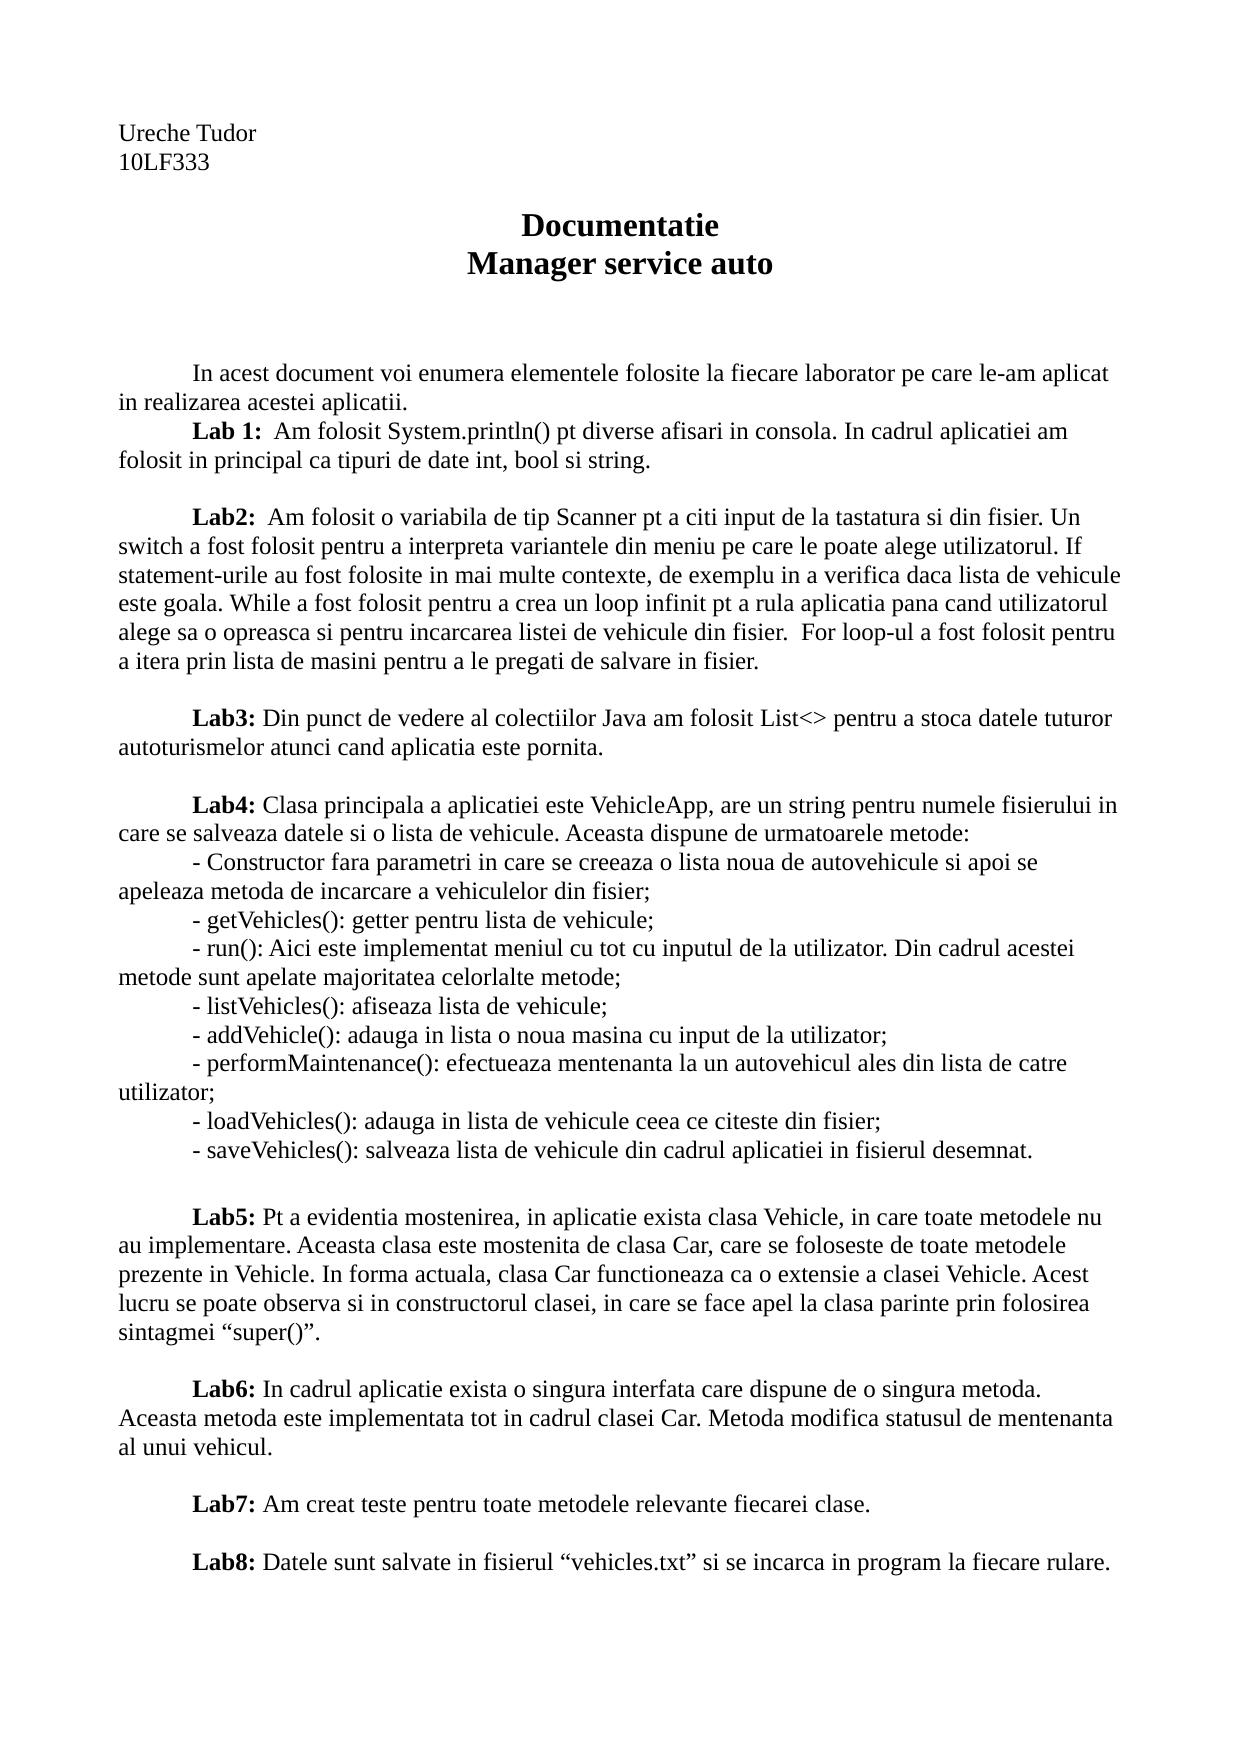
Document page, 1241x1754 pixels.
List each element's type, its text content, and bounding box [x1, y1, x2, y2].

text Lab5: Pt a evidentia mostenirea, in aplicatie exista clasa Vehicle, in care toate metodele nu au implementare. Aceasta clasa este mostenita de clasa Car, care se foloseste de toate metodele prezente in Vehicle. In forma actuala, clasa Car functioneaza ca o extensie a clasei Vehicle. Acest lucru se poate observa si in constructorul clasei, in care se face apel la clasa parinte prin folosirea sintagmei “super()”. [118, 1202, 1122, 1346]
text - Constructor fara parametri in care se creeaza o lista noua de autovehicule si apoi se apeleaza metoda de incarcare a vehiculelor din fisier; [118, 847, 1122, 905]
text Lab 1: Am folosit System.println() pt diverse afisari in consola. In cadrul aplicatiei am folosit in principal ca tipuri de date int, bool si string. [118, 416, 1122, 473]
text - performMaintenance(): efectueaza mentenanta la un autovehicul ales din lista de catre utilizator; [118, 1048, 1122, 1106]
text Lab4: Clasa principala a aplicatiei este VehicleApp, are un string pentru numele fisierului in care se salveaza datele si o lista de vehicule. Aceasta dispune de urmatoarele metode: [118, 790, 1122, 847]
text Lab6: In cadrul aplicatie exista o singura interfata care dispune de o singura metoda. Aceasta metoda este implementata tot in cadrul clasei Car. Metoda modifica statusul de mentenanta al unui vehicul. [118, 1374, 1122, 1461]
text Manager service auto [118, 243, 1122, 282]
text - getVehicles(): getter pentru lista de vehicule; [118, 905, 1122, 933]
text - loadVehicles(): adauga in lista de vehicule ceea ce citeste din fisier; [118, 1106, 1122, 1135]
text - addVehicle(): adauga in lista o noua masina cu input de la utilizator; [118, 1020, 1122, 1048]
text - listVehicles(): afiseaza lista de vehicule; [118, 991, 1122, 1020]
text - run(): Aici este implementat meniul cu tot cu inputul de la utilizator. Din cadrul acestei metode sunt apelate majoritatea celorlalte metode; [118, 933, 1122, 991]
text In acest document voi enumera elementele folosite la fiecare laborator pe care le-am aplicat in realizarea acestei aplicatii. [118, 358, 1122, 416]
text Lab3: Din punct de vedere al colectiilor Java am folosit List<> pentru a stoca datele tuturor autoturismelor atunci cand aplicatia este pornita. [118, 703, 1122, 761]
text Lab7: Am creat teste pentru toate metodele relevante fiecarei clase. [118, 1489, 1122, 1518]
text Documentatie [118, 205, 1122, 243]
text Lab2: Am folosit o variabila de tip Scanner pt a citi input de la tastatura si din fisier. Un switch a fost folosit pentru a interpreta variantele din meniu pe care le poate alege utilizatorul. If statement-urile au fost folosite in mai multe contexte, de exemplu in a verifica daca lista de vehicule este goala. While a fost folosit pentru a crea un loop infinit pt a rula aplicatia pana cand utilizatorul alege sa o opreasca si pentru incarcarea listei de vehicule din fisier. For loop-ul a fost folosit pentru a itera prin lista de masini pentru a le pregati de salvare in fisier. [118, 502, 1122, 675]
text Lab8: Datele sunt salvate in fisierul “vehicles.txt” si se incarca in program la fiecare rulare. [118, 1547, 1122, 1576]
text - saveVehicles(): salveaza lista de vehicule din cadrul aplicatiei in fisierul desemnat. [118, 1135, 1122, 1163]
